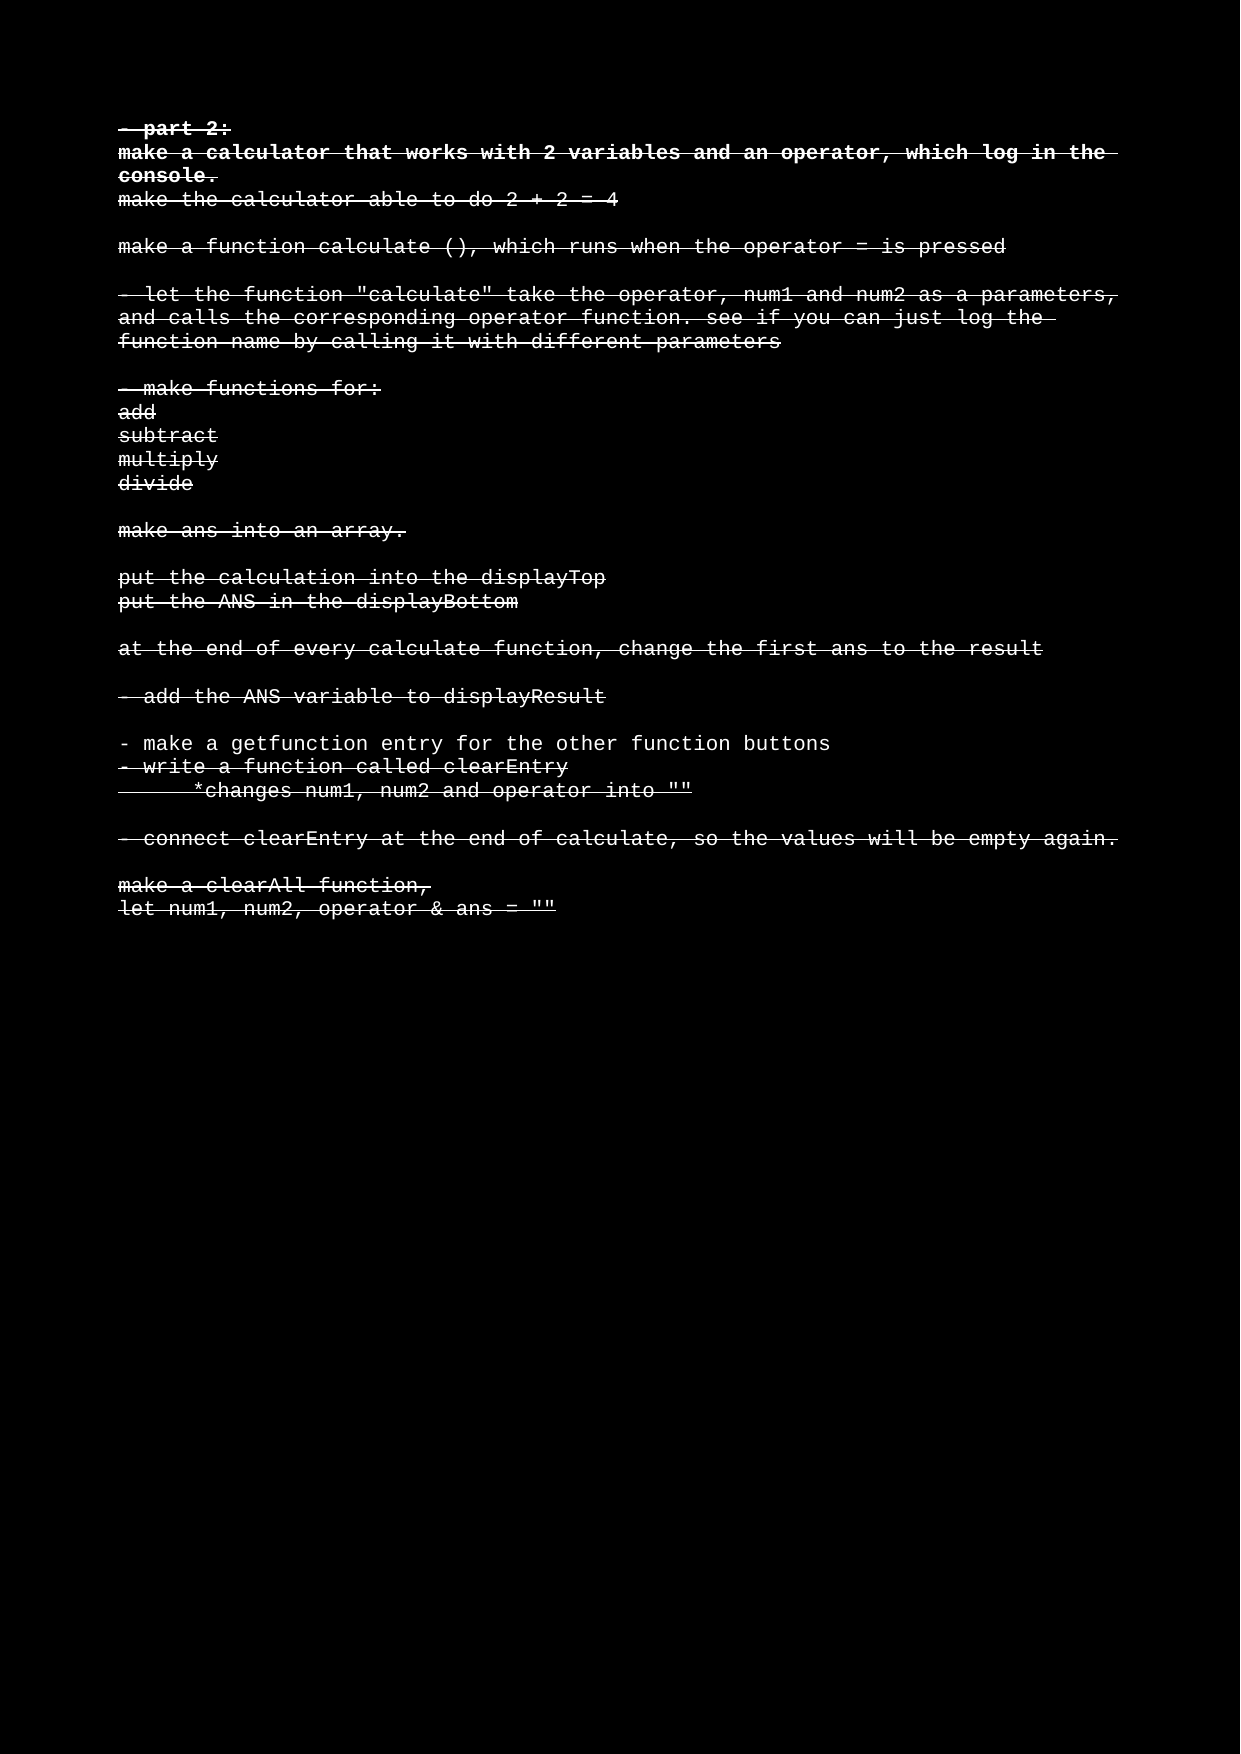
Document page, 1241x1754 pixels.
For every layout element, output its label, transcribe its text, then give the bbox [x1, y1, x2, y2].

text let num1, num2, operator & ans = "" [118, 898, 1122, 922]
text - let the function "calculate" take the operator, num1 and num2 as a parameters, and calls the corresponding operator function. see if you can just log the function name by calling it with different parameters [118, 284, 1122, 354]
text make the calculator able to do 2 + 2 = 4 [118, 189, 1122, 213]
text - connect clearEntry at the end of calculate, so the values will be empty again. [118, 827, 1122, 851]
text - make functions for: [118, 378, 1122, 402]
text - add the ANS variable to displayResult [118, 686, 1122, 709]
text make ans into an array. [118, 520, 1122, 544]
text at the end of every calculate function, change the first ans to the result [118, 638, 1122, 662]
text subtract [118, 426, 1122, 449]
text add [118, 402, 1122, 426]
text multiply [118, 449, 1122, 473]
text put the ANS in the displayBottom [118, 591, 1122, 615]
text - write a function called clearEntry [118, 757, 1122, 780]
text divide [118, 473, 1122, 496]
text make a clearAll function, [118, 875, 1122, 898]
text make a calculator that works with 2 variables and an operator, which log in the console. [118, 142, 1122, 189]
text put the calculation into the displayTop [118, 567, 1122, 591]
text - make a getfunction entry for the other function buttons [118, 733, 1122, 757]
text make a function calculate (), which runs when the operator = is pressed [118, 236, 1122, 260]
text - part 2: [118, 118, 1122, 142]
text *changes num1, num2 and operator into "" [118, 780, 1122, 804]
